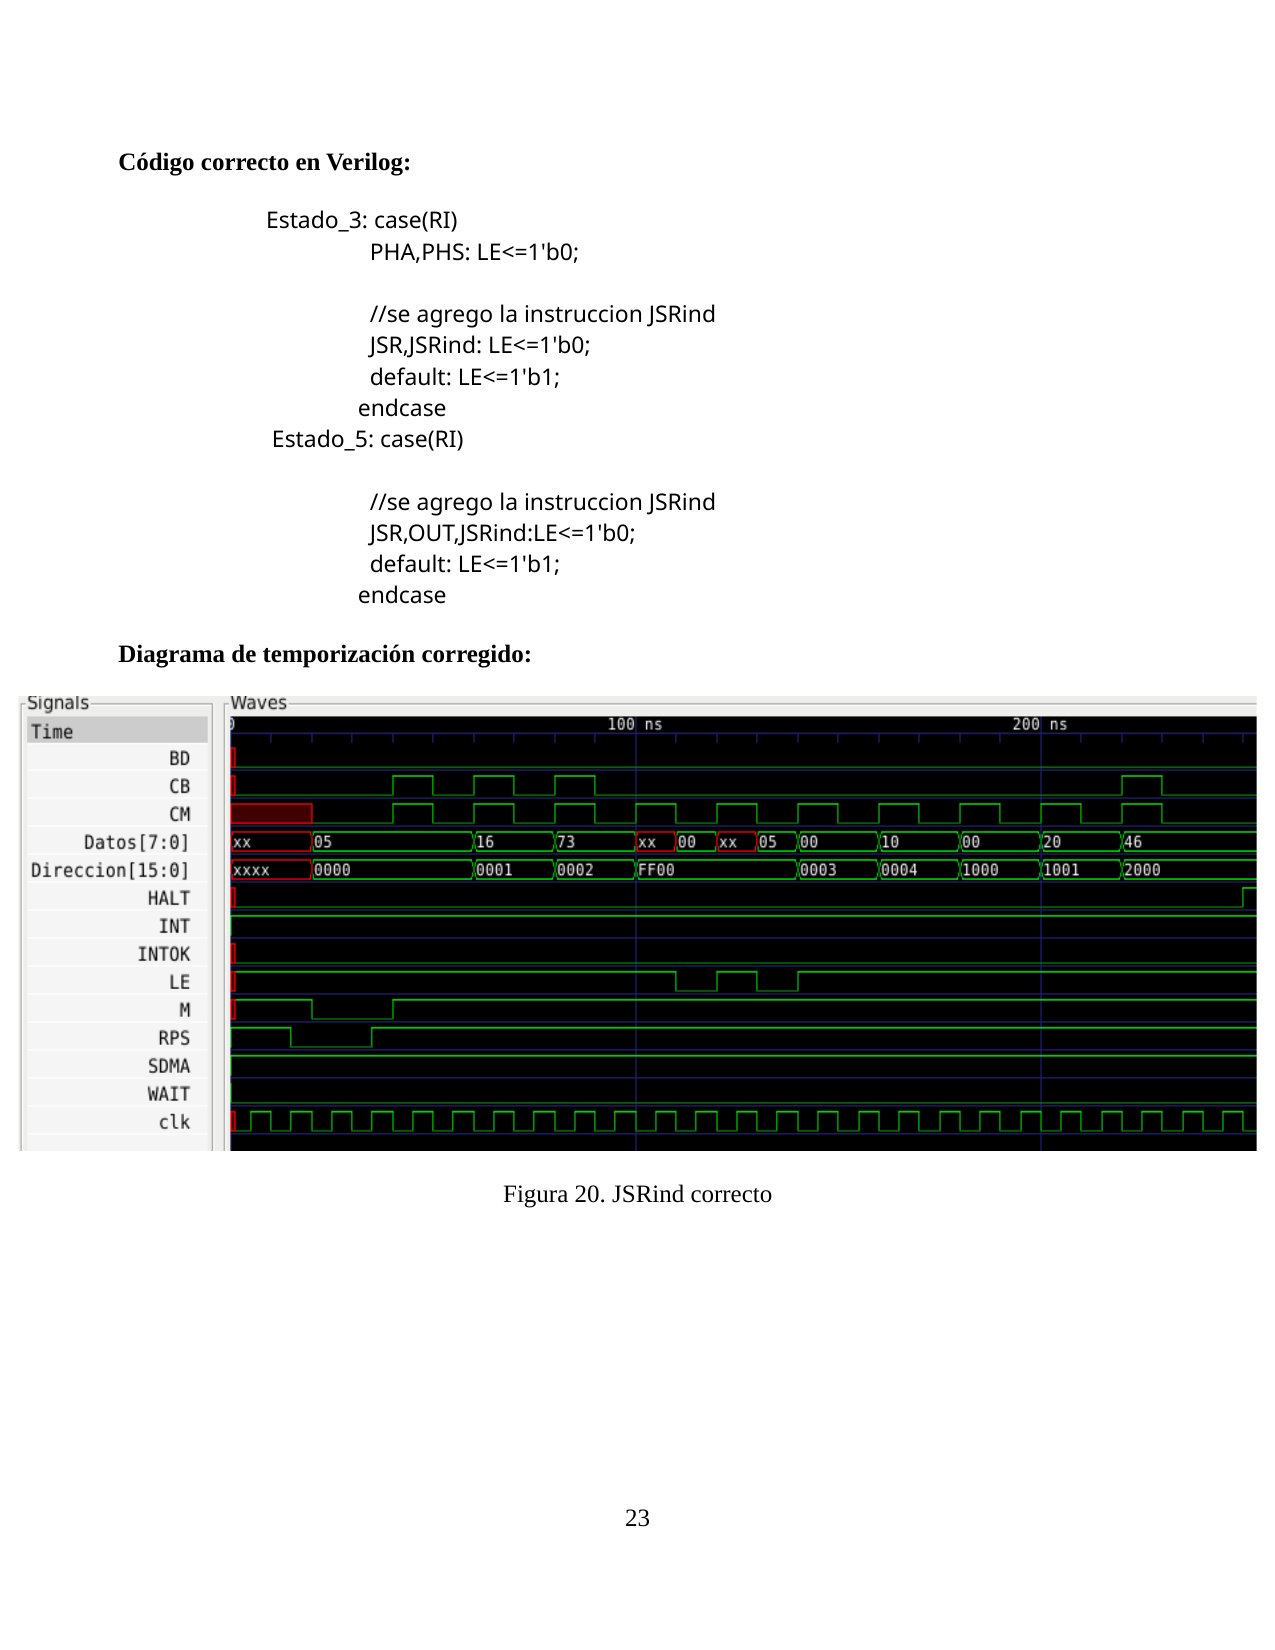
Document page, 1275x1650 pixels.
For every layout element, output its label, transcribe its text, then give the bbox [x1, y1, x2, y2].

text //se agrego la instruccion JSRind [118, 486, 1157, 517]
text JSR,OUT,JSRind:LE<=1'b0; [118, 517, 1157, 548]
text JSR,JSRind: LE<=1'b0; [118, 329, 1157, 361]
text PHA,PHS: LE<=1'b0; [118, 236, 1157, 267]
text Código correcto en Verilog: [118, 147, 1157, 176]
text endcase [118, 392, 1157, 423]
text //se agrego la instruccion JSRind [118, 298, 1157, 329]
text default: LE<=1'b1; [118, 548, 1157, 579]
text Estado_5: case(RI) [118, 423, 1157, 454]
text Figura 20. JSRind correcto [118, 1179, 1157, 1208]
text default: LE<=1'b1; [118, 361, 1157, 392]
text endcase [118, 579, 1157, 611]
picture [18, 696, 1257, 1151]
text Diagrama de temporización corregido: [118, 639, 1157, 668]
text Estado_3: case(RI) [118, 204, 1157, 236]
